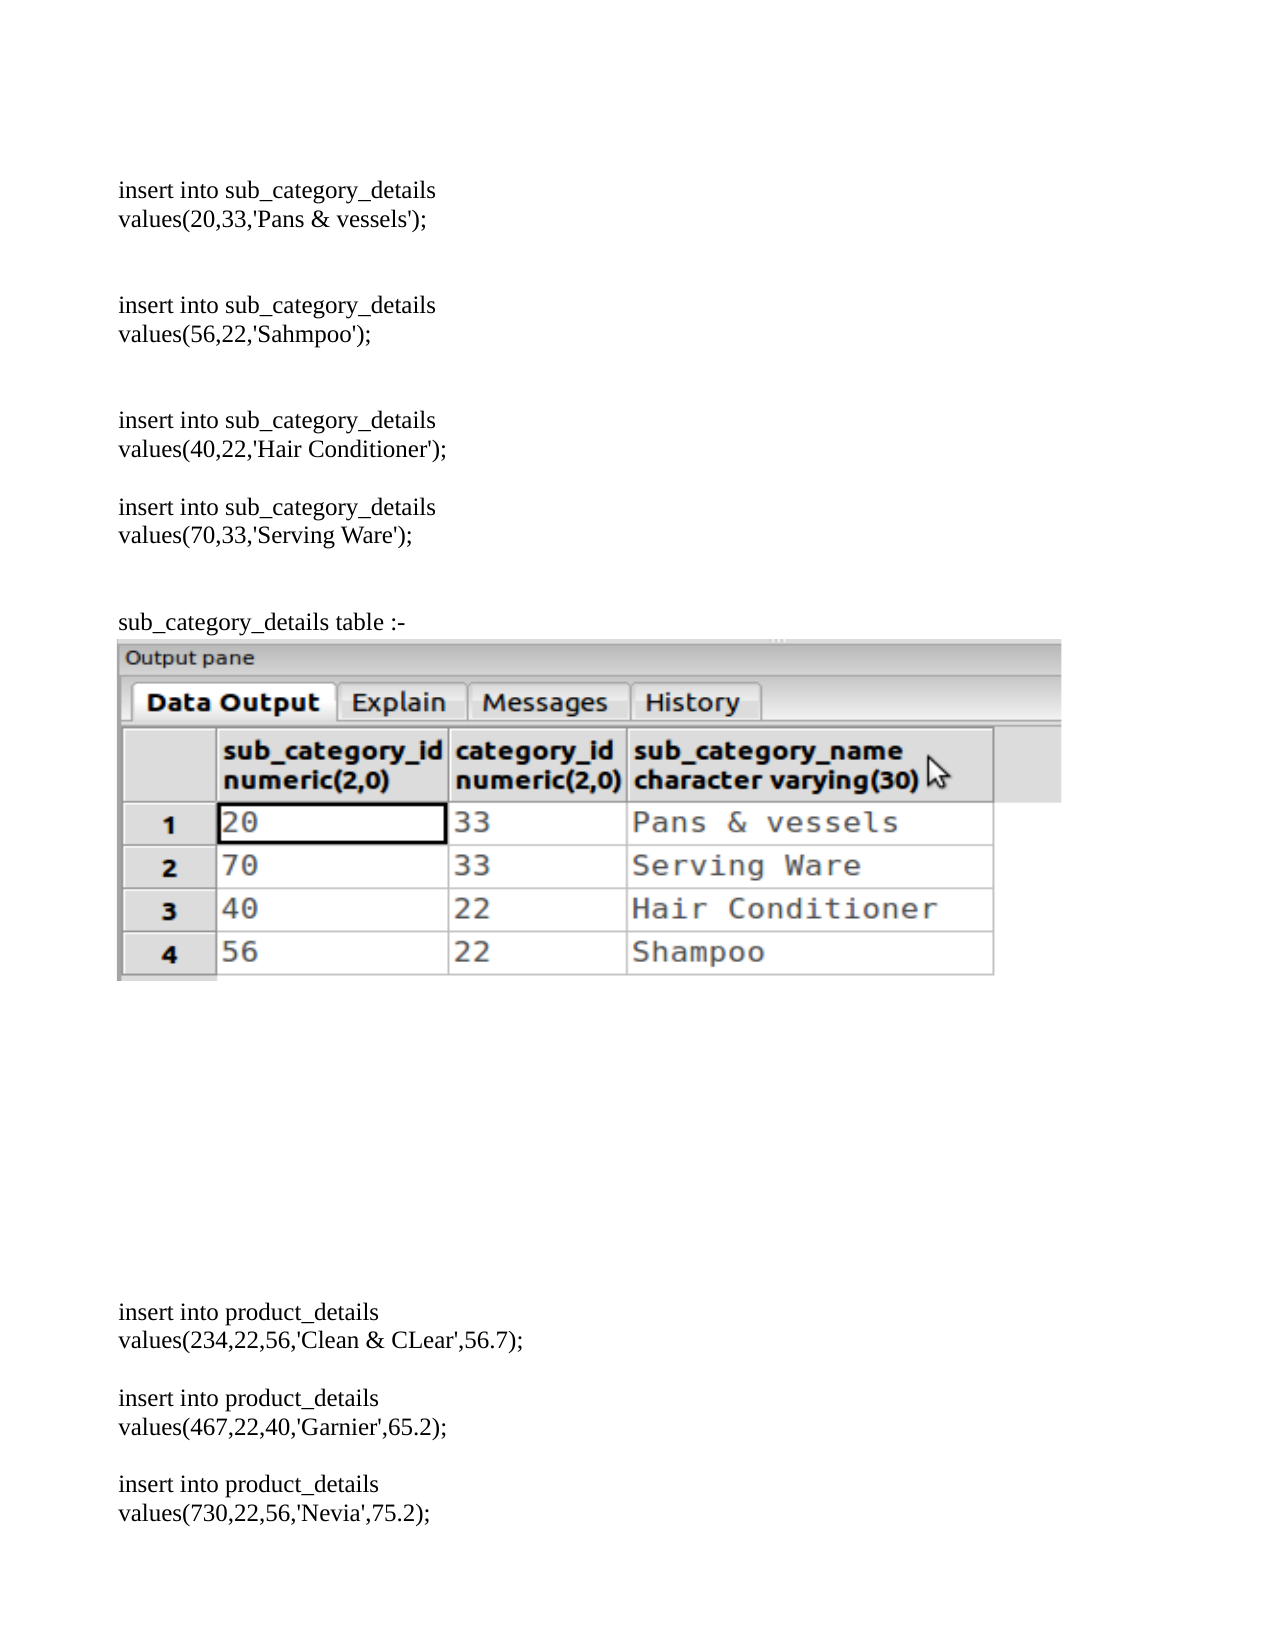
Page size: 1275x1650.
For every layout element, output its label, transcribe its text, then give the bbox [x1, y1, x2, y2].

text values(40,22,'Hair Conditioner'); [118, 434, 1157, 463]
text sub_category_details table :- [118, 607, 1157, 636]
text values(70,33,'Serving Ware'); [118, 521, 1157, 549]
text values(467,22,40,'Garnier',65.2); [118, 1412, 1157, 1440]
text values(20,33,'Pans & vessels'); [118, 204, 1157, 233]
text insert into product_details [118, 1469, 1157, 1498]
text insert into sub_category_details [118, 406, 1157, 434]
text values(730,22,56,'Nevia',75.2); [118, 1498, 1157, 1527]
text values(234,22,56,'Clean & CLear',56.7); [118, 1325, 1157, 1354]
text insert into product_details [118, 1383, 1157, 1412]
text insert into sub_category_details [118, 176, 1157, 204]
text insert into product_details [118, 1297, 1157, 1325]
text insert into sub_category_details [118, 492, 1157, 521]
text insert into sub_category_details [118, 291, 1157, 319]
picture [116, 639, 1062, 981]
text values(56,22,'Sahmpoo'); [118, 319, 1157, 348]
